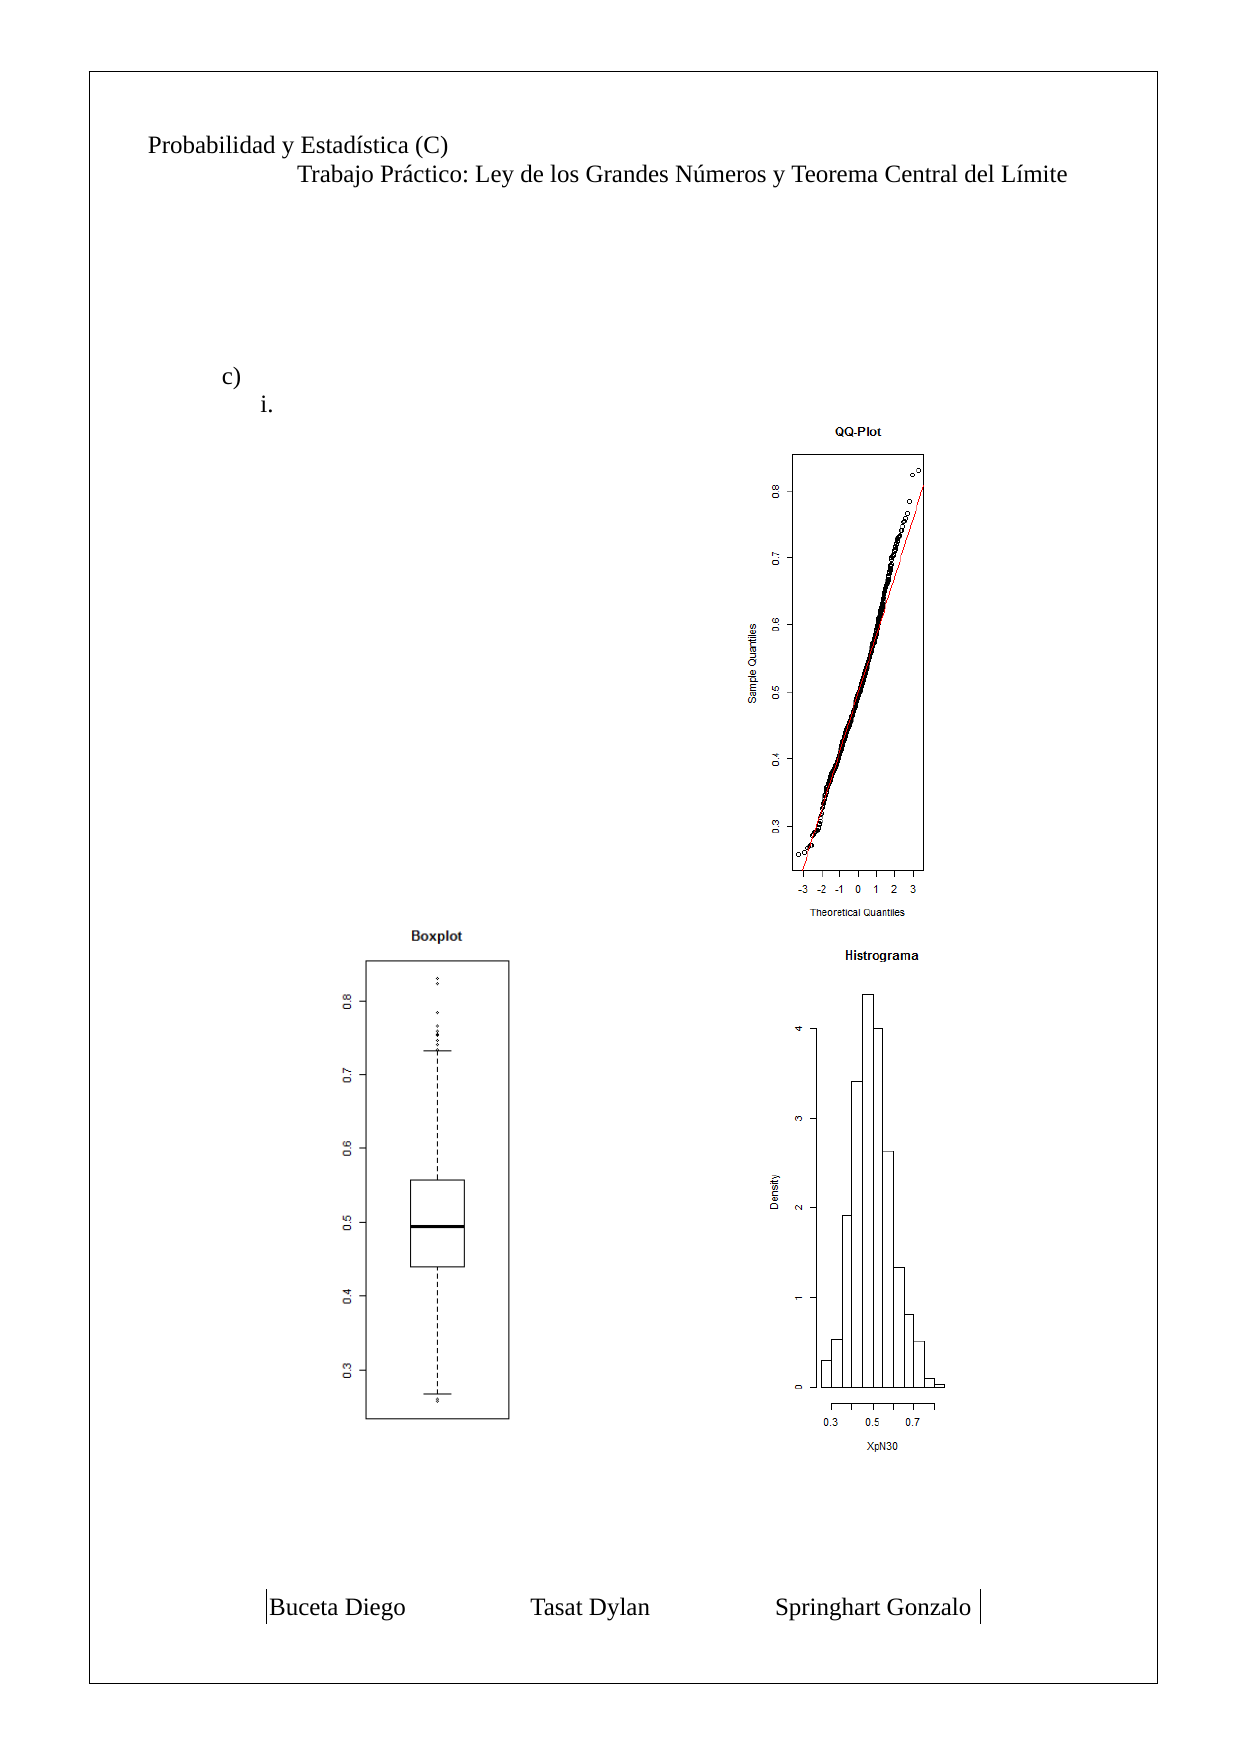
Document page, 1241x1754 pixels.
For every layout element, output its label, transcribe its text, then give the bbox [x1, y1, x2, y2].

picture [320, 917, 557, 1440]
text c) [148, 361, 1098, 389]
picture [769, 938, 960, 1460]
picture [745, 414, 963, 925]
